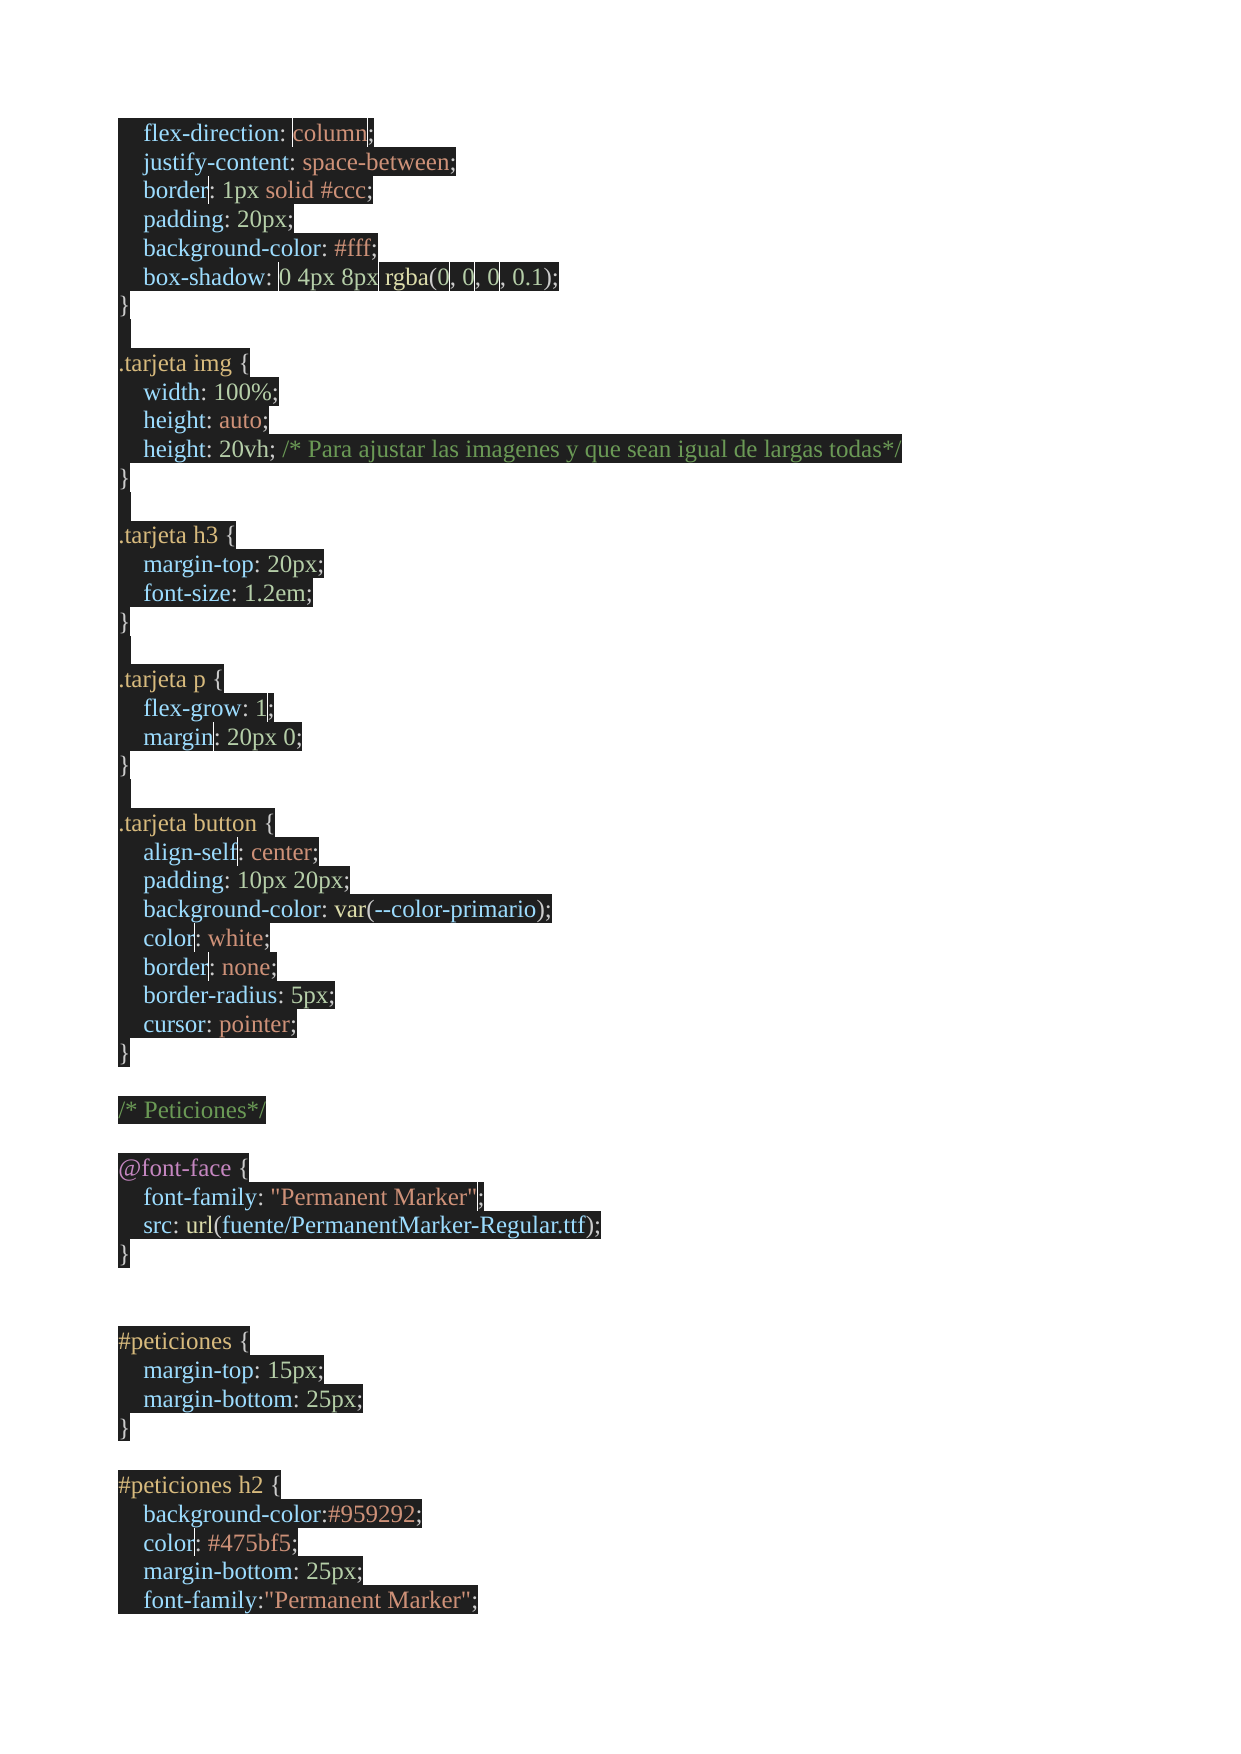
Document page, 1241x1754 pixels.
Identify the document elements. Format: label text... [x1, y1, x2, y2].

text border: 1px solid #ccc; [118, 176, 1122, 204]
text } [118, 1038, 1122, 1067]
text background-color: var(--color-primario); [118, 894, 1122, 923]
text } [118, 1413, 1122, 1441]
text width: 100%; [118, 377, 1122, 406]
text background-color:#959292; [118, 1499, 1122, 1528]
text color: #475bf5; [118, 1528, 1122, 1556]
text } [118, 291, 1122, 319]
text } [118, 607, 1122, 636]
text padding: 20px; [118, 204, 1122, 233]
text src: url(fuente/PermanentMarker-Regular.ttf); [118, 1211, 1122, 1239]
text #peticiones { [118, 1326, 1122, 1355]
text box-shadow: 0 4px 8px rgba(0, 0, 0, 0.1); [118, 262, 1122, 291]
text height: 20vh; /* Para ajustar las imagenes y que sean igual de largas todas*/ [118, 434, 1122, 463]
text margin-top: 20px; [118, 549, 1122, 578]
text background-color: #fff; [118, 233, 1122, 262]
text margin-bottom: 25px; [118, 1384, 1122, 1413]
text justify-content: space-between; [118, 147, 1122, 176]
text height: auto; [118, 406, 1122, 434]
text } [118, 463, 1122, 492]
text } [118, 1239, 1122, 1268]
text .tarjeta img { [118, 348, 1122, 377]
text margin: 20px 0; [118, 722, 1122, 751]
text cursor: pointer; [118, 1009, 1122, 1038]
text font-size: 1.2em; [118, 578, 1122, 607]
text align-self: center; [118, 837, 1122, 866]
text font-family: "Permanent Marker"; [118, 1182, 1122, 1211]
text margin-bottom: 25px; [118, 1556, 1122, 1585]
text /* Peticiones*/ [118, 1096, 1122, 1124]
text color: white; [118, 923, 1122, 952]
text .tarjeta button { [118, 808, 1122, 837]
text border: none; [118, 952, 1122, 981]
text font-family:"Permanent Marker"; [118, 1585, 1122, 1614]
text .tarjeta p { [118, 664, 1122, 693]
text .tarjeta h3 { [118, 521, 1122, 549]
text flex-direction: column; [118, 118, 1122, 147]
text #peticiones h2 { [118, 1470, 1122, 1499]
text @font-face { [118, 1153, 1122, 1182]
text border-radius: 5px; [118, 981, 1122, 1009]
text margin-top: 15px; [118, 1355, 1122, 1384]
text padding: 10px 20px; [118, 866, 1122, 894]
text } [118, 751, 1122, 779]
text flex-grow: 1; [118, 693, 1122, 722]
